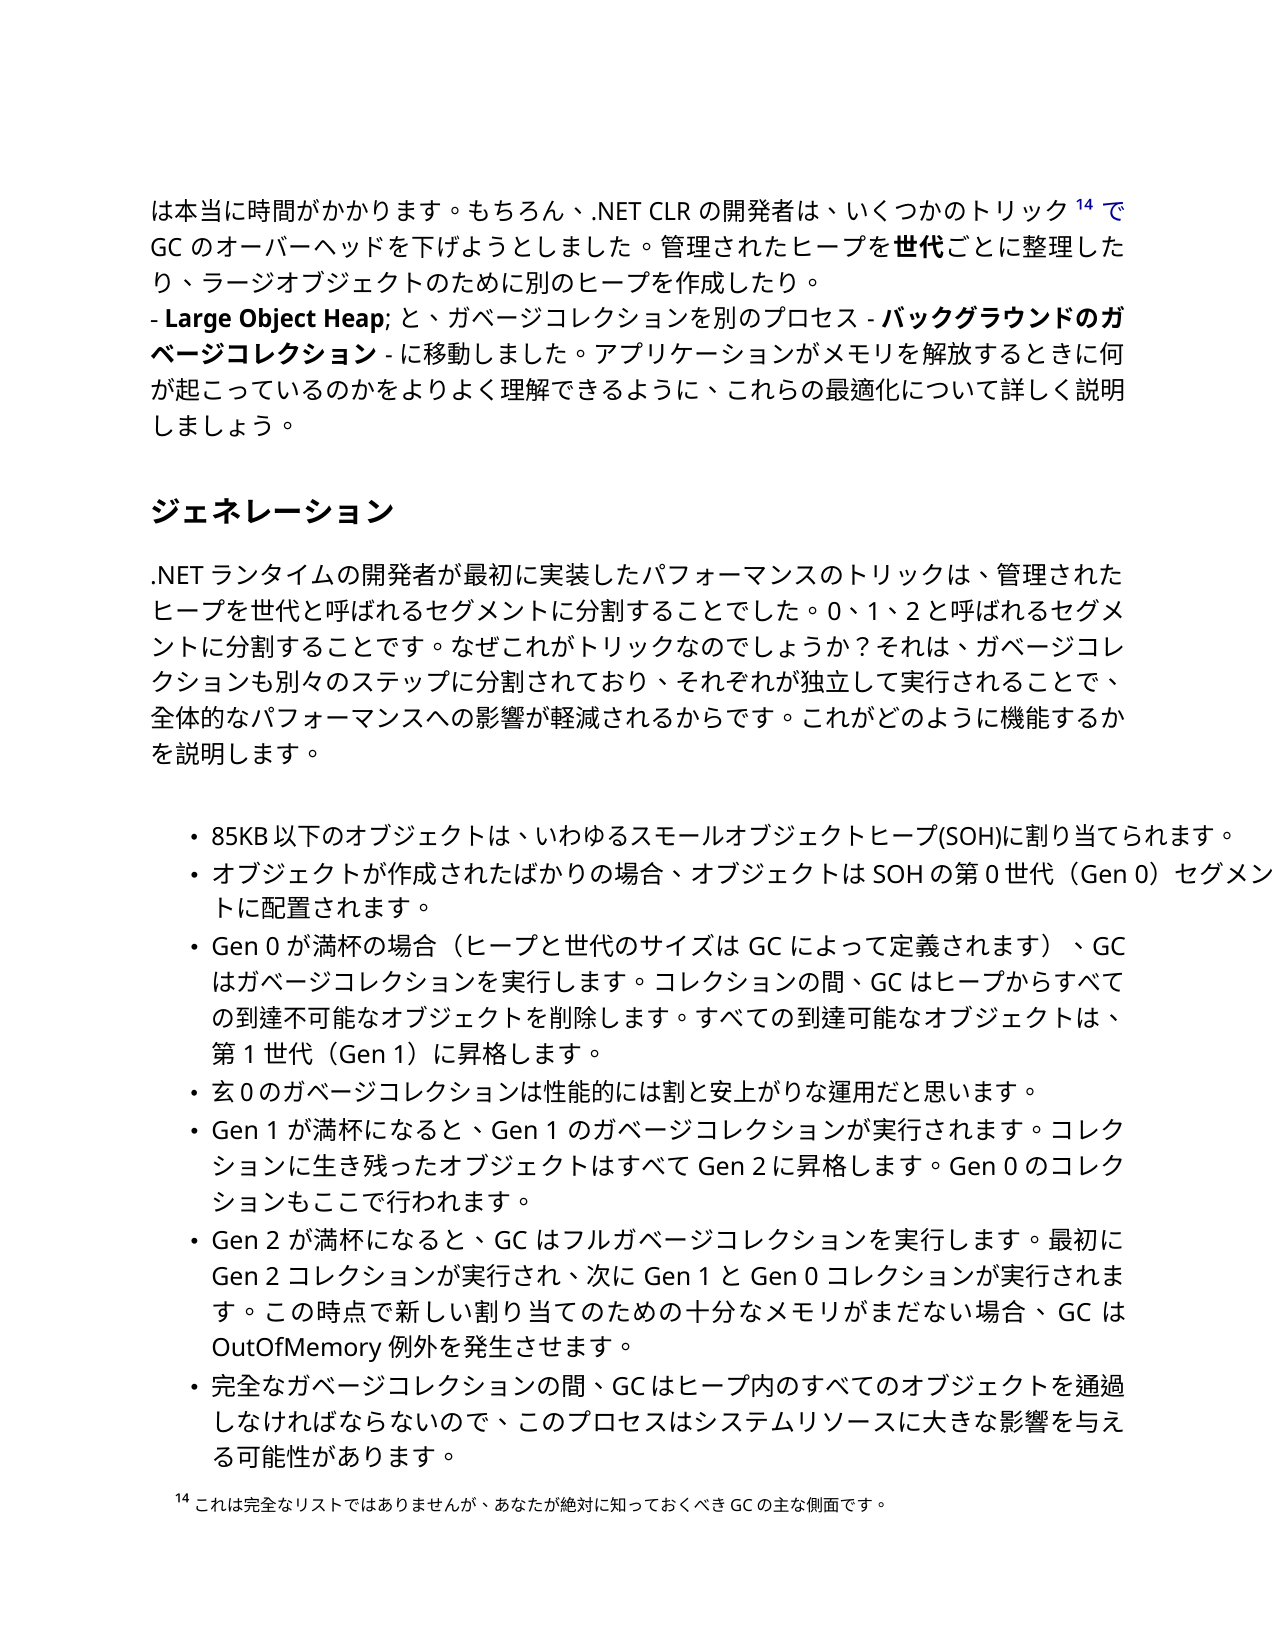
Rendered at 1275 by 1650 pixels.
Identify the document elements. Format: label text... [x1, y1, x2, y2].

list Large Object Heap; と、ガベージコレクションを別のプロセス - バックグラウンドのガベージコレクション - に移動しました。アプリケーションがメモリを解放するときに何が起こっているのかをよりよく理解できるように、これらの最適化について詳しく説明しましょう。 [150, 301, 1126, 442]
subtitle ジェネレーション [150, 492, 1275, 531]
text ¹⁴これは完全なリストではありませんが、あなたが絶対に知っておくべきGCの主な側面です。 [174, 1489, 1275, 1517]
list 完全なガベージコレクションの間、GCはヒープ内のすべてのオブジェクトを通過しなければならないので、このプロセスはシステムリソースに大きな影響を与える可能性があります。 [190, 1368, 1126, 1474]
list 85KB以下のオブジェクトは、いわゆるスモールオブジェクトヒープ(SOH)に割り当てられます。 [190, 818, 1275, 852]
list Gen 0 が満杯の場合（ヒープと世代のサイズは GC によって定義されます）、GC はガベージコレクションを実行します。コレクションの間、GC はヒープからすべての到達不可能なオブジェクトを削除します。すべての到達可能なオブジェクトは、第 1 世代（Gen 1）に昇格します。 [190, 929, 1126, 1070]
text .NETランタイムの開発者が最初に実装したパフォーマンスのトリックは、管理されたヒープを世代と呼ばれるセグメントに分割することでした。0、1、2と呼ばれるセグメントに分割することです。なぜこれがトリックなのでしょうか？それは、ガベージコレクションも別々のステップに分割されており、それぞれが独立して実行されることで、全体的なパフォーマンスへの影響が軽減されるからです。これがどのように機能するかを説明します。 [150, 558, 1126, 771]
list オブジェクトが作成されたばかりの場合、オブジェクトはSOHの第0世代（Gen 0）セグメントに配置されます。 [190, 857, 1275, 925]
list 玄0のガベージコレクションは性能的には割と安上がりな運用だと思います。 [190, 1075, 1275, 1109]
list Gen 1 が満杯になると、Gen 1 のガベージコレクションが実行されます。コレクションに生き残ったオブジェクトはすべてGen 2に昇格します。Gen 0 のコレクションもここで行われます。 [190, 1113, 1126, 1218]
text は本当に時間がかかります。もちろん、.NET CLR の開発者は、いくつかのトリック¹⁴ で GC のオーバーヘッドを下げようとしました。管理されたヒープを世代ごとに整理したり、ラージオブジェクトのために別のヒープを作成したり。 [150, 194, 1126, 299]
list Gen 2 が満杯になると、GC はフルガベージコレクションを実行します。最初に Gen 2 コレクションが実行され、次に Gen 1 と Gen 0 コレクションが実行されます。この時点で新しい割り当てのための十分なメモリがまだない場合、GC は OutOfMemory 例外を発生させます。 [190, 1223, 1126, 1364]
